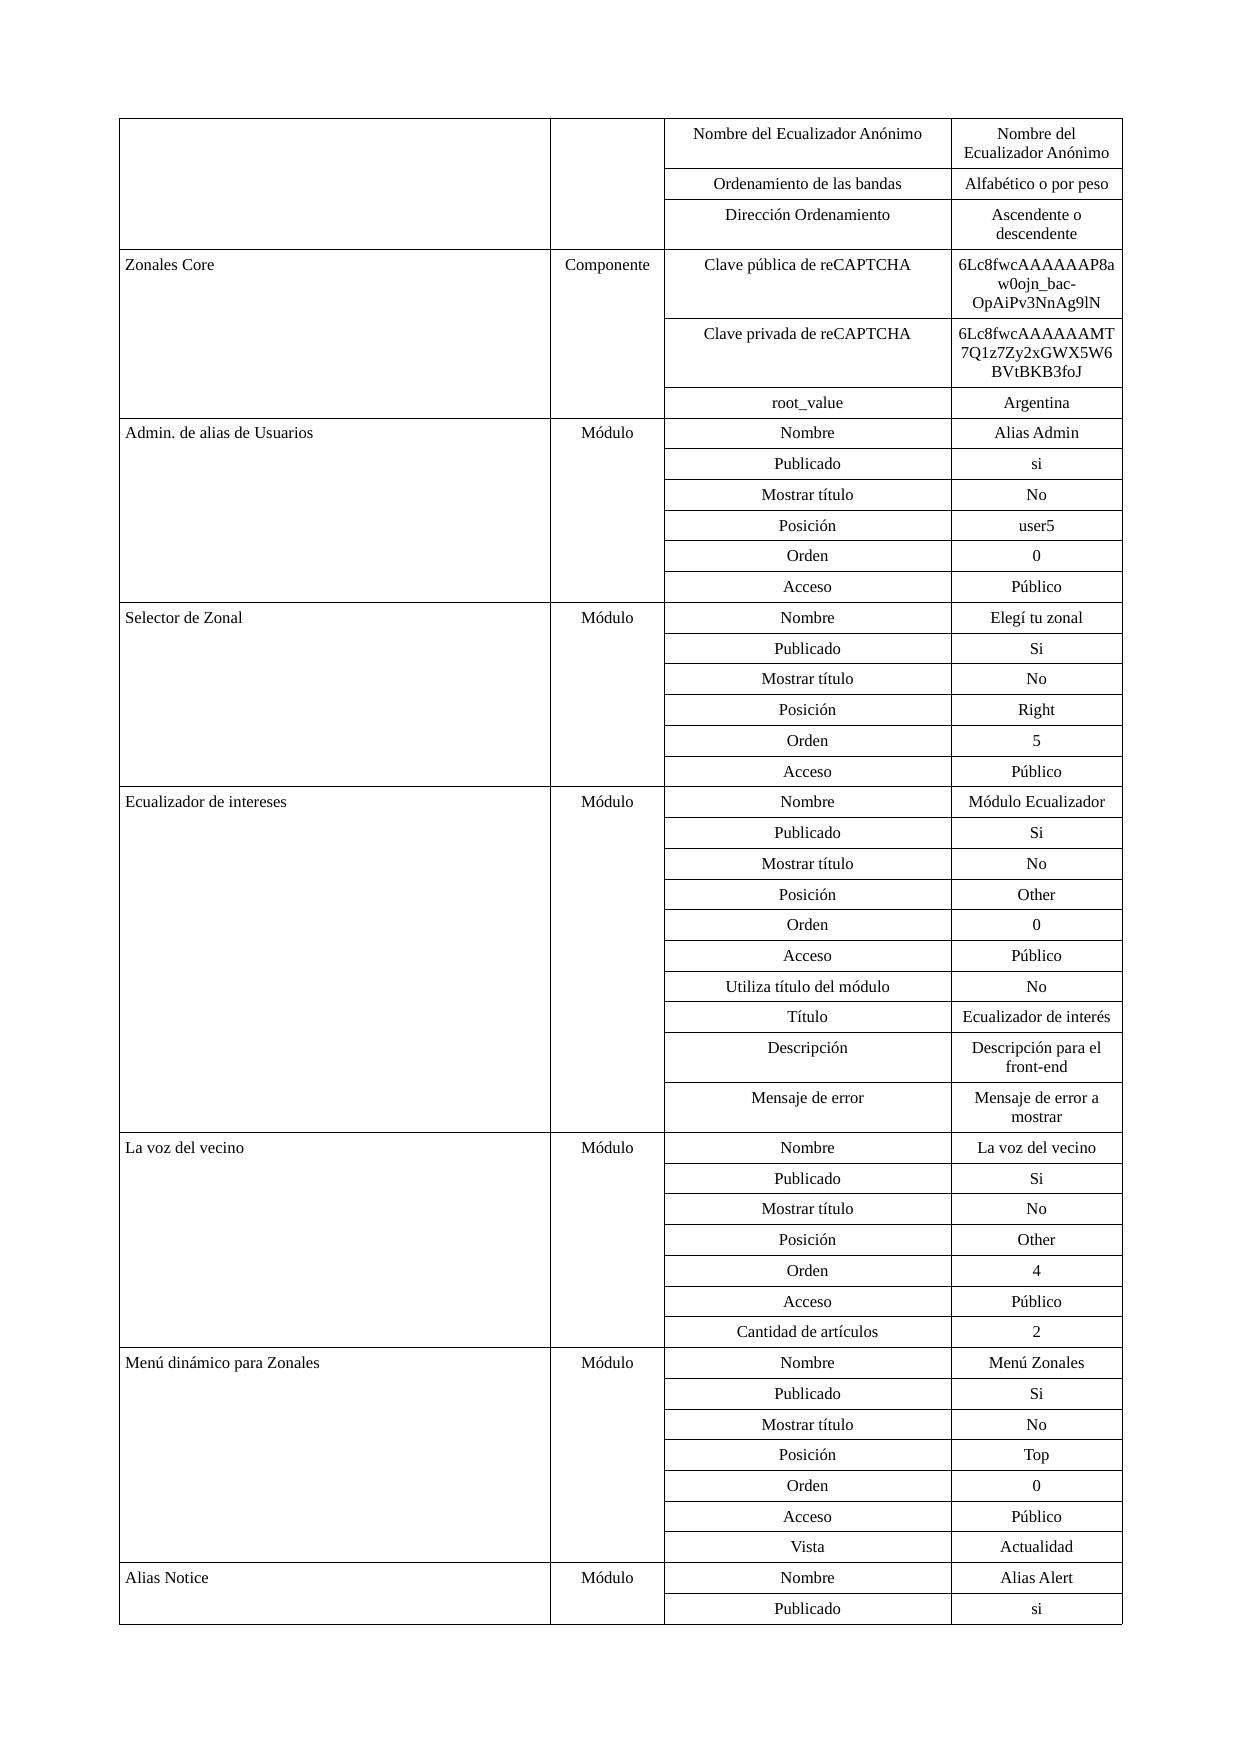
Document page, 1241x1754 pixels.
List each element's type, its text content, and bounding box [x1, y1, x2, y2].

table_cell 2 [952, 1317, 1122, 1347]
table_cell Top [952, 1440, 1122, 1470]
table_cell Si [952, 1164, 1122, 1193]
table_cell root_value [665, 388, 951, 417]
table_cell Clave pública de reCAPTCHA [665, 250, 951, 318]
table_cell Módulo Ecualizador [952, 787, 1122, 817]
table_cell 5 [952, 726, 1122, 756]
table_cell Público [952, 572, 1122, 602]
table_cell Argentina [952, 388, 1122, 417]
table_cell Mostrar título [665, 1410, 951, 1439]
table_cell Nombre [665, 787, 951, 817]
table_cell Orden [665, 726, 951, 756]
table_cell Cantidad de artículos [665, 1317, 951, 1347]
table_cell Publicado [665, 449, 951, 479]
table_cell Vista [665, 1532, 951, 1562]
table_cell Acceso [665, 757, 951, 786]
table_cell Nombre [665, 1133, 951, 1163]
table_cell Ecualizador de interés [952, 1002, 1122, 1032]
table_cell Orden [665, 1471, 951, 1501]
table_cell Orden [665, 1256, 951, 1286]
table_cell Nombre del Ecualizador Anónimo [665, 119, 951, 168]
table_cell 4 [952, 1256, 1122, 1286]
table_cell No [952, 1410, 1122, 1439]
table_cell Other [952, 880, 1122, 909]
table_cell Mostrar título [665, 849, 951, 878]
table_cell Título [665, 1002, 951, 1032]
table_cell Orden [665, 541, 951, 571]
table_cell Nombre [665, 1348, 951, 1378]
table_cell Publicado [665, 1379, 951, 1408]
table_cell Clave privada de reCAPTCHA [665, 319, 951, 387]
table_cell Alias Admin [952, 419, 1122, 448]
table_cell 6Lc8fwcAAAAAAMT7Q1z7Zy2xGWX5W6BVtBKB3foJ [952, 319, 1122, 387]
table_cell Componente [551, 250, 664, 417]
table_cell Publicado [665, 1594, 951, 1623]
table_cell [120, 119, 550, 249]
table_cell Público [952, 941, 1122, 971]
table_cell Admin. de alias de Usuarios [120, 419, 550, 602]
table_cell Other [952, 1225, 1122, 1255]
table_cell Acceso [665, 572, 951, 602]
table_cell Acceso [665, 941, 951, 971]
table_cell 0 [952, 910, 1122, 940]
table_cell Menú dinámico para Zonales [120, 1348, 550, 1562]
table_cell Descripción [665, 1033, 951, 1082]
table_cell Ecualizador de intereses [120, 787, 550, 1132]
table_cell Mostrar título [665, 664, 951, 694]
table_cell La voz del vecino [120, 1133, 550, 1347]
table_cell Menú Zonales [952, 1348, 1122, 1378]
table_cell Actualidad [952, 1532, 1122, 1562]
table_cell 0 [952, 1471, 1122, 1501]
table_cell Nombre [665, 603, 951, 633]
table_cell Si [952, 634, 1122, 663]
table_cell Acceso [665, 1502, 951, 1531]
table_cell Mostrar título [665, 480, 951, 510]
table_cell No [952, 1194, 1122, 1224]
table_cell No [952, 972, 1122, 1001]
table_cell Público [952, 757, 1122, 786]
table_cell Publicado [665, 818, 951, 848]
table_cell Publicado [665, 1164, 951, 1193]
table_cell Publicado [665, 634, 951, 663]
table_cell Acceso [665, 1287, 951, 1316]
table_cell Nombre [665, 1563, 951, 1593]
table_cell Módulo [551, 419, 664, 602]
table_cell Alfabético o por peso [952, 169, 1122, 199]
table_cell Mensaje de error [665, 1083, 951, 1132]
table_cell Descripción para el front-end [952, 1033, 1122, 1082]
table_cell Orden [665, 910, 951, 940]
table_cell Elegí tu zonal [952, 603, 1122, 633]
table_cell Posición [665, 1440, 951, 1470]
table_cell Módulo [551, 1563, 664, 1623]
table_cell Utiliza título del módulo [665, 972, 951, 1001]
table_cell Módulo [551, 787, 664, 1132]
table_cell Posición [665, 695, 951, 725]
table_cell Nombre del Ecualizador Anónimo [952, 119, 1122, 168]
table_cell No [952, 480, 1122, 510]
table_cell Selector de Zonal [120, 603, 550, 786]
table_cell user5 [952, 511, 1122, 540]
table_cell si [952, 1594, 1122, 1623]
table_cell Mensaje de error a mostrar [952, 1083, 1122, 1132]
table_cell Módulo [551, 603, 664, 786]
table_cell Público [952, 1502, 1122, 1531]
table_cell Posición [665, 880, 951, 909]
table_cell Público [952, 1287, 1122, 1316]
table_cell No [952, 849, 1122, 878]
table_cell 6Lc8fwcAAAAAAP8aw0ojn_bac-OpAiPv3NnAg9lN [952, 250, 1122, 318]
table_cell 0 [952, 541, 1122, 571]
table_cell Módulo [551, 1133, 664, 1347]
table_cell Alias Notice [120, 1563, 550, 1623]
table_cell Mostrar título [665, 1194, 951, 1224]
table_cell No [952, 664, 1122, 694]
table_cell La voz del vecino [952, 1133, 1122, 1163]
table_cell Nombre [665, 419, 951, 448]
table_cell Right [952, 695, 1122, 725]
table_cell Ascendente o descendente [952, 200, 1122, 249]
table_cell Zonales Core [120, 250, 550, 417]
table_cell si [952, 449, 1122, 479]
table_cell Ordenamiento de las bandas [665, 169, 951, 199]
table_cell Alias Alert [952, 1563, 1122, 1593]
table_cell Posición [665, 1225, 951, 1255]
table_cell Posición [665, 511, 951, 540]
table_cell Si [952, 1379, 1122, 1408]
table_cell [551, 119, 664, 249]
table_cell Si [952, 818, 1122, 848]
table_cell Dirección Ordenamiento [665, 200, 951, 249]
table_cell Módulo [551, 1348, 664, 1562]
